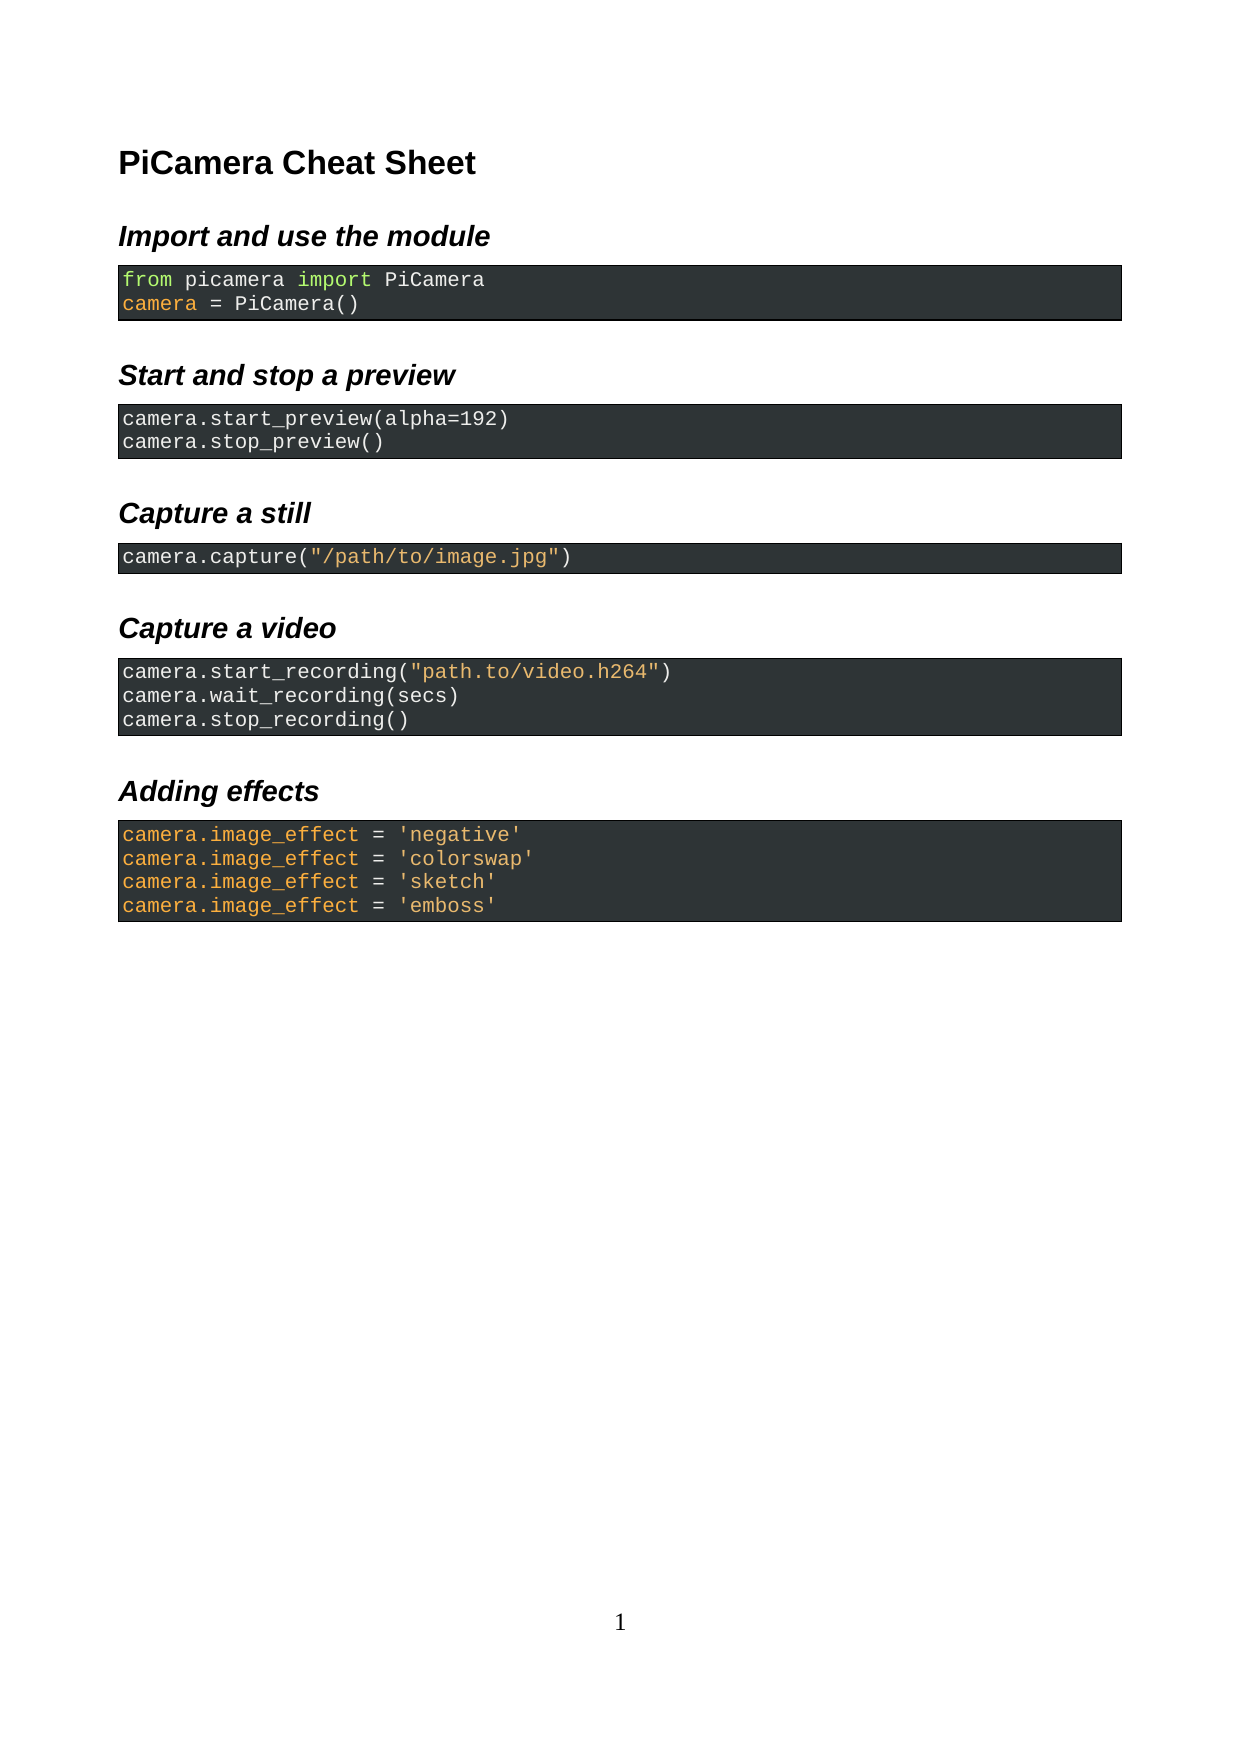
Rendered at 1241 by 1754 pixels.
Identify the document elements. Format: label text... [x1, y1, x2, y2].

text camera.capture("/path/to/image.jpg") [119, 544, 1121, 573]
subtitle Import and use the module [118, 219, 1122, 253]
text from picamera import PiCamera [119, 266, 1121, 289]
text camera.start_recording("path.to/video.h264") [119, 659, 1121, 681]
text camera.wait_recording(secs) [119, 681, 1121, 705]
text camera.image_effect = 'colorswap' [119, 843, 1121, 867]
text camera = PiCamera() [119, 289, 1121, 319]
subtitle Capture a video [118, 612, 1122, 645]
text camera.image_effect = 'sketch' [119, 867, 1121, 891]
subtitle Capture a still [118, 497, 1122, 530]
text camera.image_effect = 'emboss' [119, 891, 1121, 921]
subtitle Adding effects [118, 774, 1122, 807]
text camera.stop_preview() [119, 428, 1121, 458]
subtitle PiCamera Cheat Sheet [118, 143, 1122, 182]
subtitle Start and stop a preview [118, 358, 1122, 391]
text camera.stop_recording() [119, 705, 1121, 735]
text camera.image_effect = 'negative' [119, 821, 1121, 843]
text camera.start_preview(alpha=192) [119, 405, 1121, 428]
